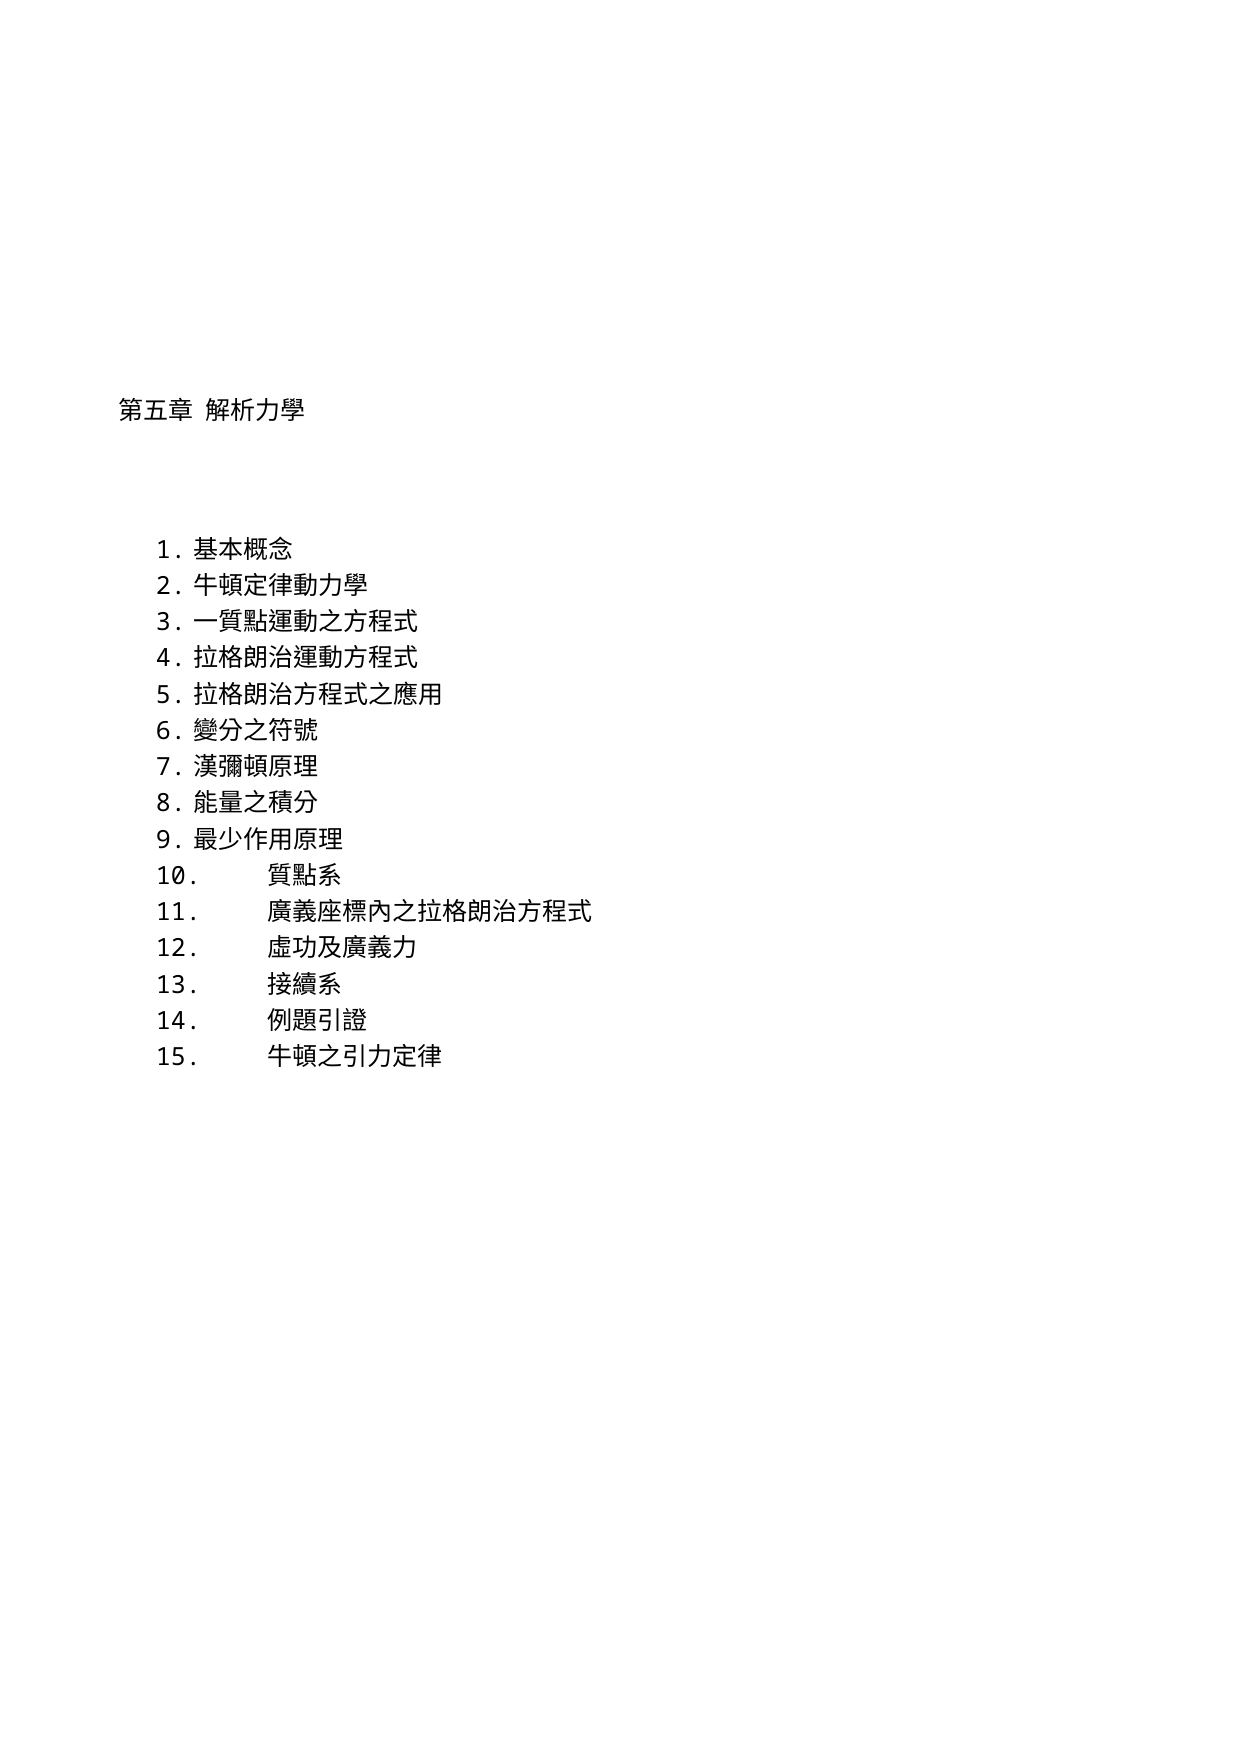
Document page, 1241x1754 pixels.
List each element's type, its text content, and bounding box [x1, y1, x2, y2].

list 牛頓之引力定律 [156, 1037, 1122, 1073]
list 接續系 [156, 964, 1122, 1000]
list 漢彌頓原理 [156, 747, 1122, 783]
list 變分之符號 [156, 710, 1122, 747]
list 最少作用原理 [156, 819, 1122, 855]
list 基本概念 [156, 529, 1122, 565]
list 拉格朗治運動方程式 [156, 638, 1122, 674]
list 廣義座標內之拉格朗治方程式 [156, 892, 1122, 928]
list 能量之積分 [156, 783, 1122, 819]
list 牛頓定律動力學 [156, 565, 1122, 602]
list 虛功及廣義力 [156, 928, 1122, 964]
list 拉格朗治方程式之應用 [156, 674, 1122, 710]
list 質點系 [156, 855, 1122, 892]
text 第五章 解析力學 [118, 391, 1122, 427]
list 例題引證 [156, 1000, 1122, 1037]
list 一質點運動之方程式 [156, 602, 1122, 638]
